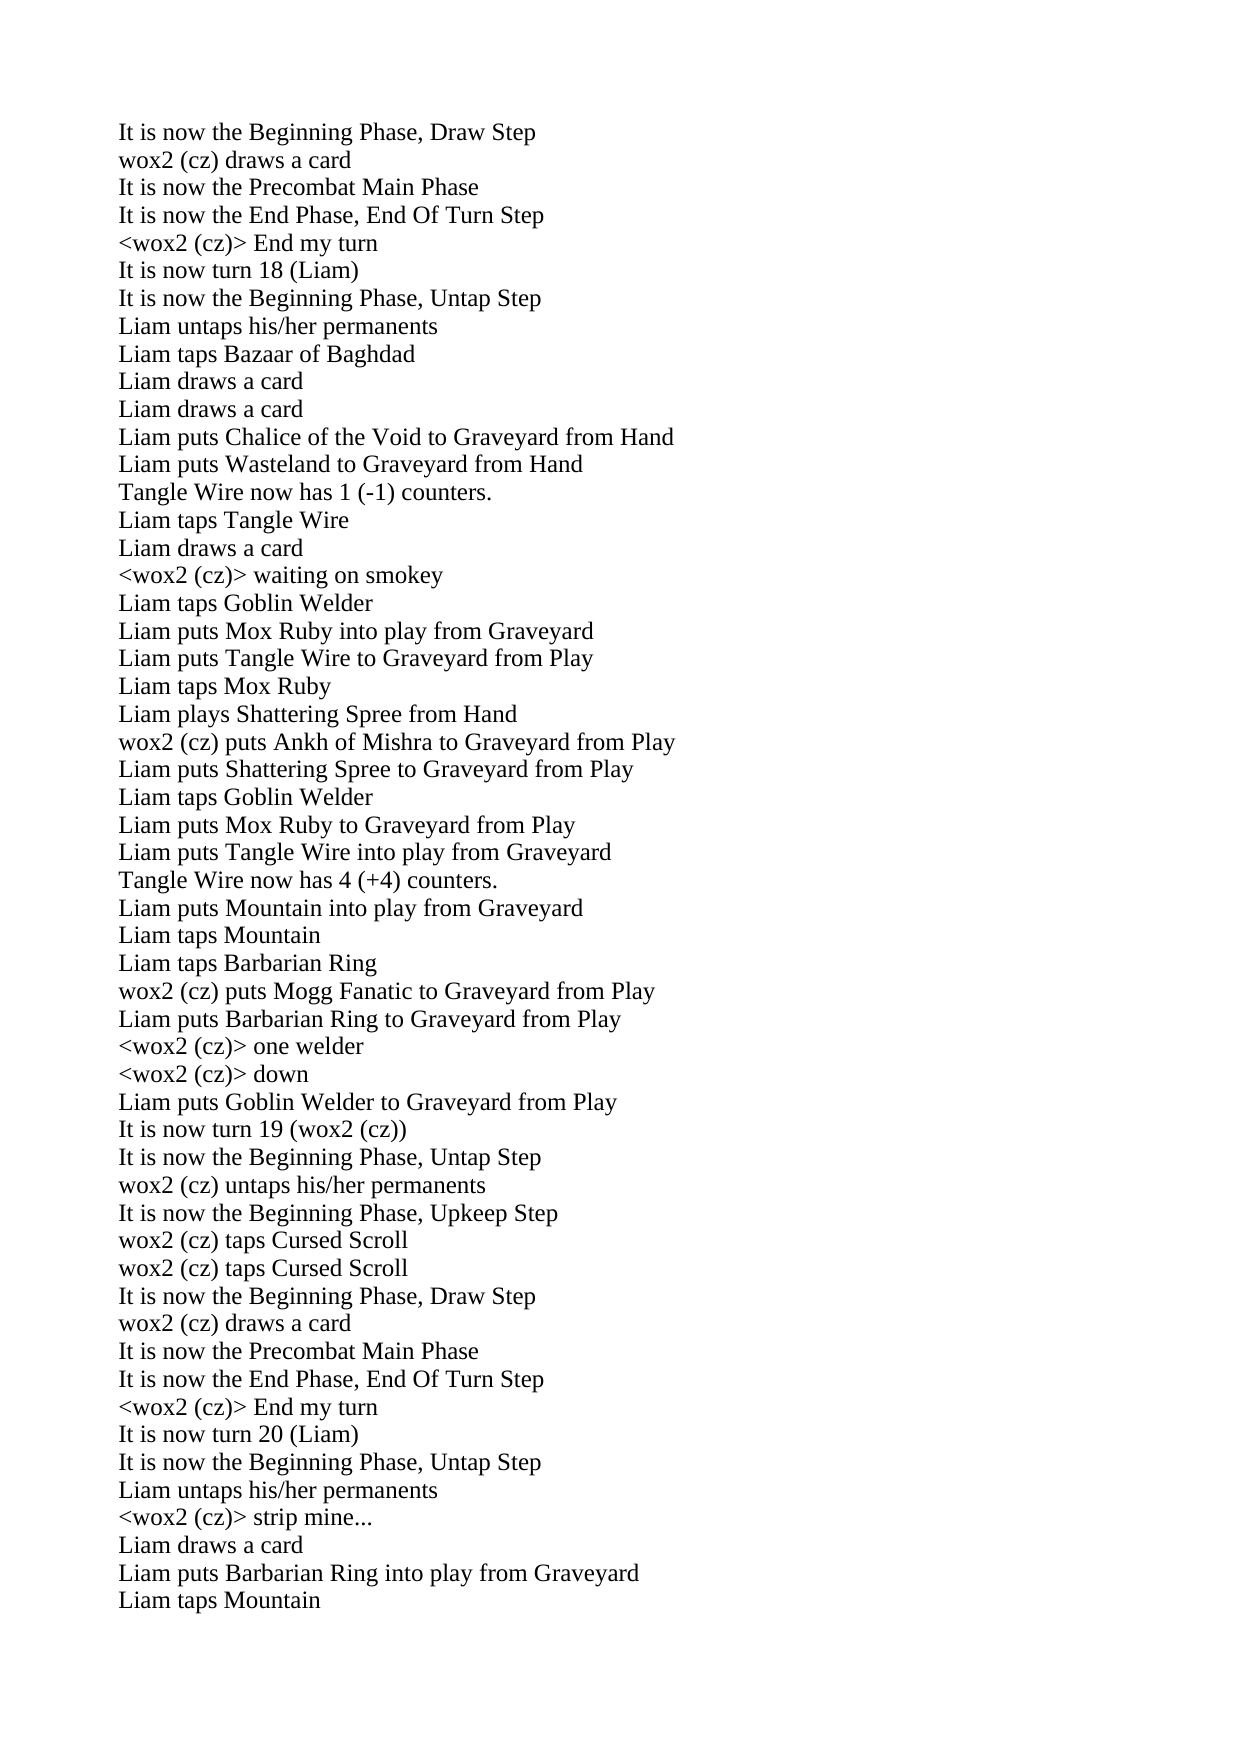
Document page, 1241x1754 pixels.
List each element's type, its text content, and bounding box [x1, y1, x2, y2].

text <wox2 (cz)> one welder [118, 1032, 1122, 1060]
text Liam taps Goblin Welder [118, 783, 1122, 811]
text wox2 (cz) untaps his/her permanents [118, 1171, 1122, 1199]
text <wox2 (cz)> End my turn [118, 1393, 1122, 1420]
text It is now the Beginning Phase, Draw Step [118, 118, 1122, 146]
text It is now the Beginning Phase, Draw Step [118, 1282, 1122, 1309]
text It is now turn 18 (Liam) [118, 257, 1122, 284]
text Liam puts Tangle Wire to Graveyard from Play [118, 644, 1122, 672]
text It is now the Beginning Phase, Untap Step [118, 1143, 1122, 1171]
text It is now the End Phase, End Of Turn Step [118, 201, 1122, 229]
text Tangle Wire now has 4 (+4) counters. [118, 866, 1122, 894]
text It is now turn 19 (wox2 (cz)) [118, 1116, 1122, 1143]
text Liam taps Bazaar of Baghdad [118, 340, 1122, 367]
text It is now the Precombat Main Phase [118, 173, 1122, 201]
text wox2 (cz) puts Ankh of Mishra to Graveyard from Play [118, 728, 1122, 755]
text It is now the Precombat Main Phase [118, 1337, 1122, 1365]
text Liam puts Shattering Spree to Graveyard from Play [118, 755, 1122, 783]
text Liam puts Goblin Welder to Graveyard from Play [118, 1088, 1122, 1116]
text wox2 (cz) draws a card [118, 146, 1122, 173]
text <wox2 (cz)> waiting on smokey [118, 561, 1122, 589]
text Liam taps Mountain [118, 1587, 1122, 1614]
text Liam plays Shattering Spree from Hand [118, 700, 1122, 728]
text Liam puts Tangle Wire into play from Graveyard [118, 838, 1122, 866]
text <wox2 (cz)> strip mine... [118, 1503, 1122, 1531]
text Liam puts Mox Ruby to Graveyard from Play [118, 811, 1122, 838]
text Liam taps Mox Ruby [118, 672, 1122, 700]
text Liam untaps his/her permanents [118, 1476, 1122, 1503]
text <wox2 (cz)> End my turn [118, 229, 1122, 257]
text Liam draws a card [118, 534, 1122, 561]
text Liam puts Mountain into play from Graveyard [118, 894, 1122, 922]
text Liam draws a card [118, 367, 1122, 395]
text Liam puts Mox Ruby into play from Graveyard [118, 617, 1122, 644]
text It is now turn 20 (Liam) [118, 1420, 1122, 1448]
text wox2 (cz) draws a card [118, 1309, 1122, 1337]
text Liam taps Barbarian Ring [118, 949, 1122, 977]
text Liam puts Barbarian Ring to Graveyard from Play [118, 1005, 1122, 1032]
text Liam taps Goblin Welder [118, 589, 1122, 617]
text It is now the End Phase, End Of Turn Step [118, 1365, 1122, 1393]
text Liam taps Mountain [118, 922, 1122, 949]
text It is now the Beginning Phase, Untap Step [118, 1448, 1122, 1476]
text Liam puts Chalice of the Void to Graveyard from Hand [118, 423, 1122, 451]
text Liam taps Tangle Wire [118, 506, 1122, 534]
text It is now the Beginning Phase, Untap Step [118, 284, 1122, 312]
text Liam puts Wasteland to Graveyard from Hand [118, 451, 1122, 478]
text Liam draws a card [118, 1531, 1122, 1559]
text Liam untaps his/her permanents [118, 312, 1122, 340]
text Liam puts Barbarian Ring into play from Graveyard [118, 1559, 1122, 1587]
text <wox2 (cz)> down [118, 1060, 1122, 1088]
text wox2 (cz) taps Cursed Scroll [118, 1226, 1122, 1254]
text Liam draws a card [118, 395, 1122, 423]
text It is now the Beginning Phase, Upkeep Step [118, 1199, 1122, 1226]
text Tangle Wire now has 1 (-1) counters. [118, 478, 1122, 506]
text wox2 (cz) puts Mogg Fanatic to Graveyard from Play [118, 977, 1122, 1005]
text wox2 (cz) taps Cursed Scroll [118, 1254, 1122, 1282]
